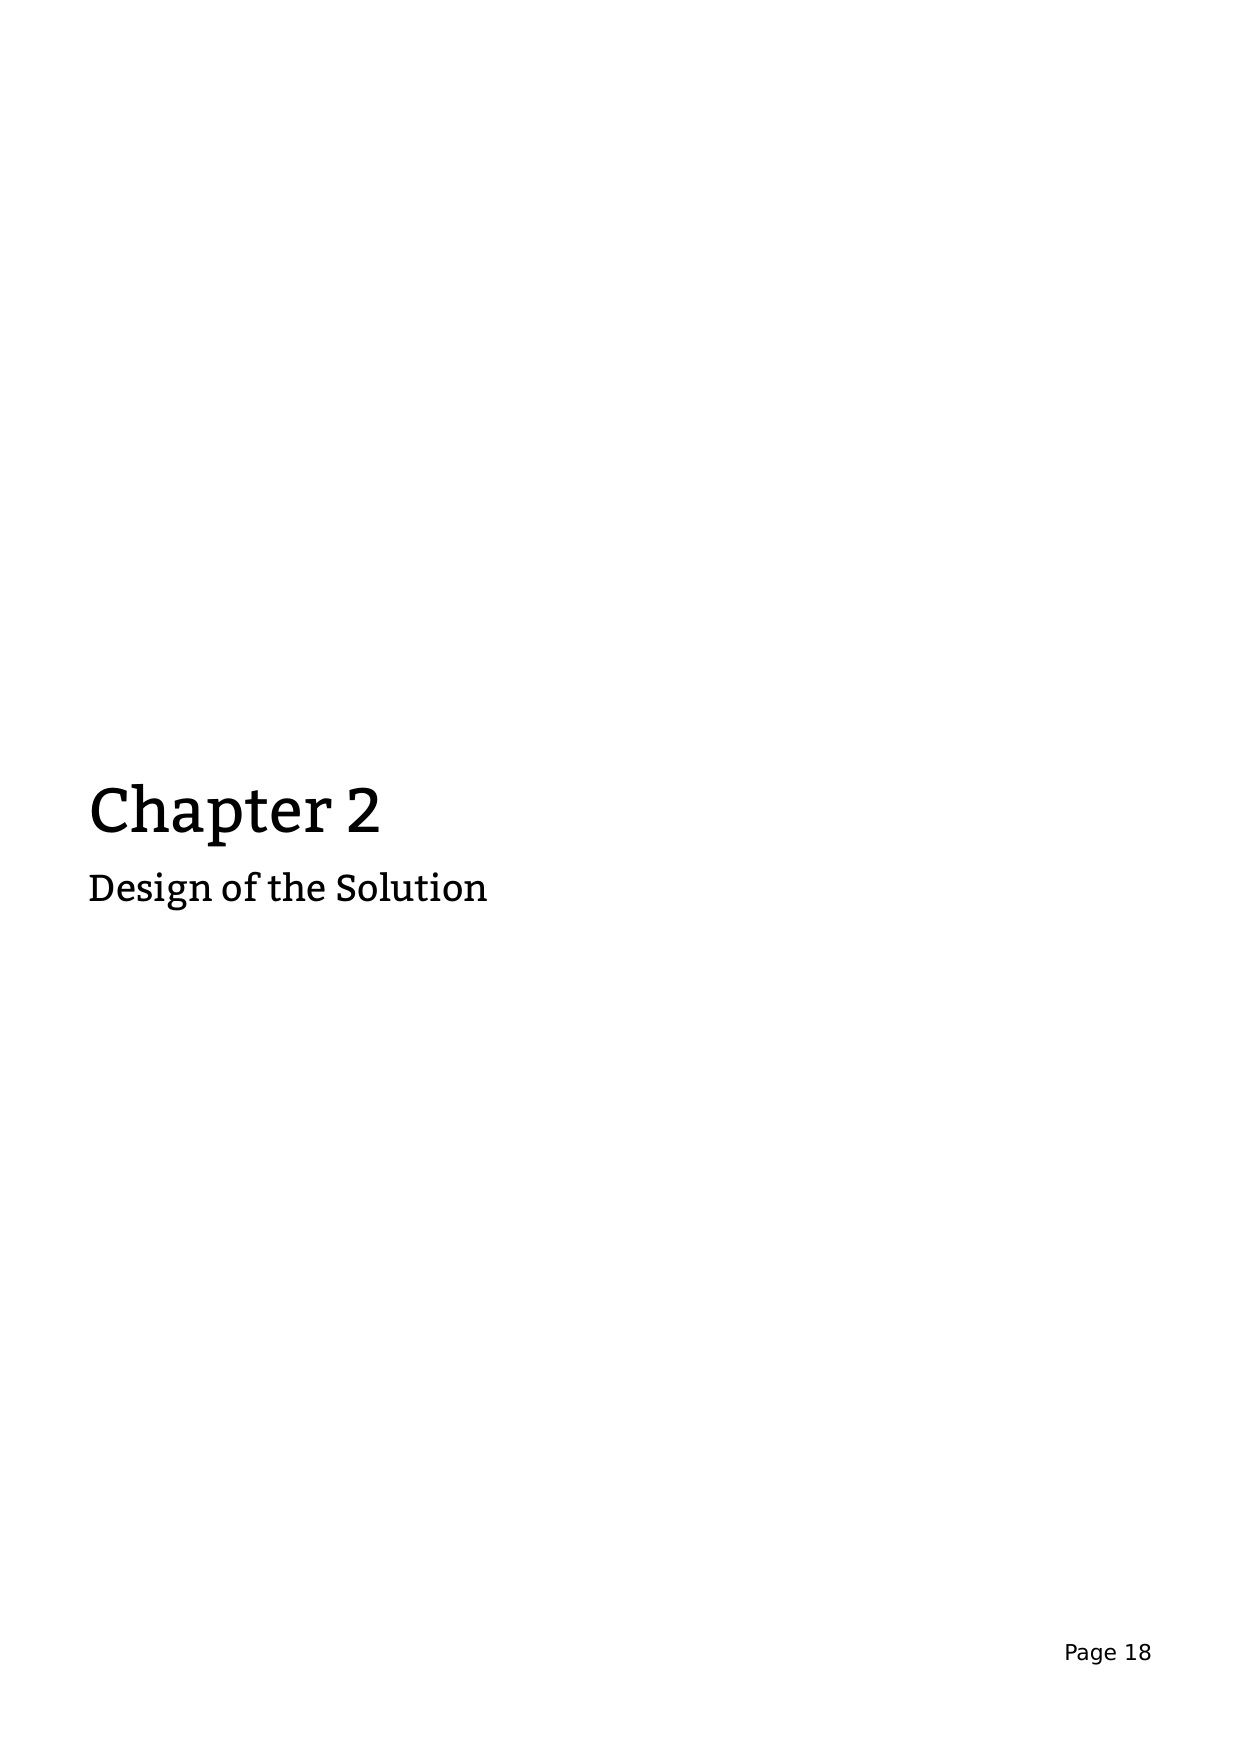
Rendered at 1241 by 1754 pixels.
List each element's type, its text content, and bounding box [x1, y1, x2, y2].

subtitle Design of the Solution [88, 865, 1152, 910]
title Chapter 2 [88, 771, 1152, 846]
